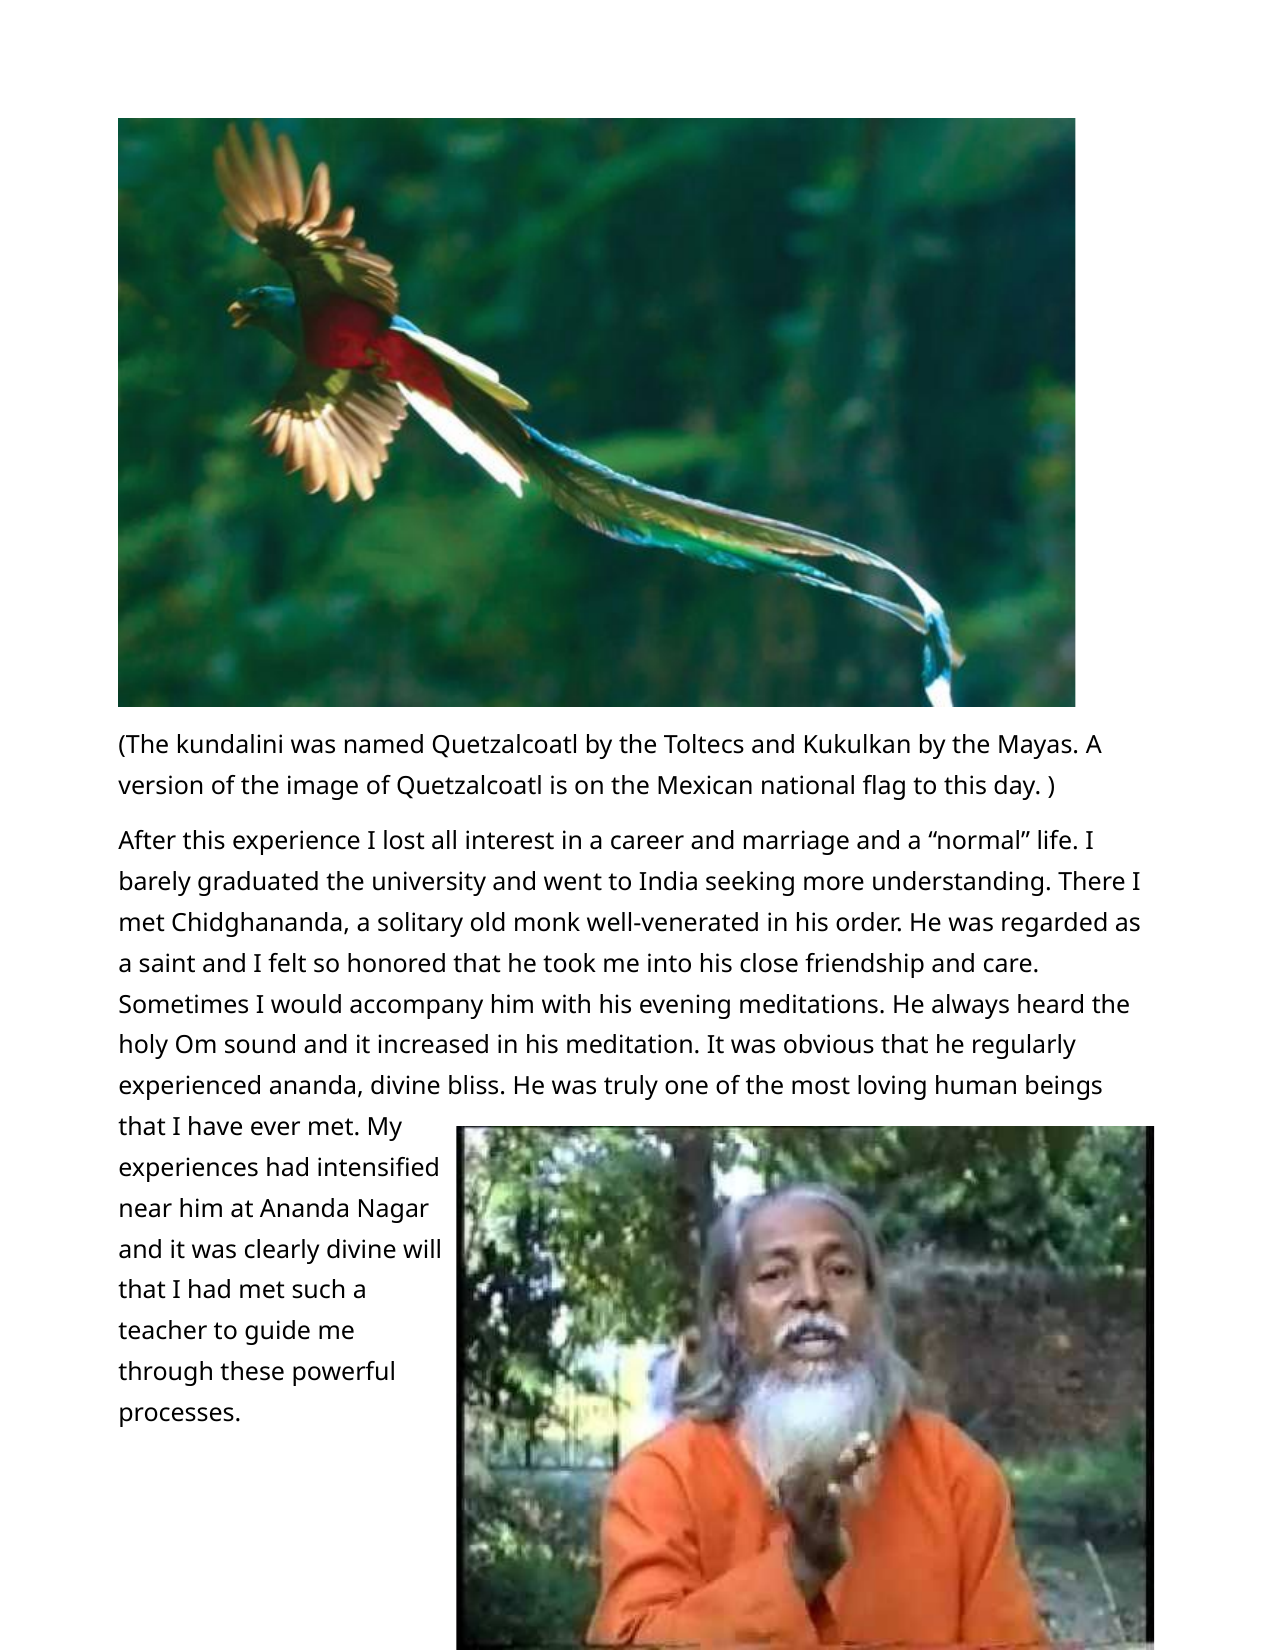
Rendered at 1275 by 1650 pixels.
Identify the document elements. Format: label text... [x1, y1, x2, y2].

picture [456, 1126, 1155, 1650]
text (The kundalini was named Quetzalcoatl by the Toltecs and Kukulkan by the Mayas. A version of the image of Quetzalcoatl is on the Mexican national flag to this day. ) [118, 727, 1157, 802]
text After this experience I lost all interest in a career and marriage and a “normal” life. I barely graduated the university and went to India seeking more understanding. There I met Chidghananda, a solitary old monk well-venerated in his order. He was regarded as a saint and I felt so honored that he took me into his close friendship and care. Sometimes I would accompany him with his evening meditations. He always heard the holy Om sound and it increased in his meditation. It was obvious that he regularly experienced ananda, divine bliss. He was truly one of the most loving human beings that I have ever met. My experiences had intensified near him at Ananda Nagar and it was clearly divine will that I had met such a teacher to guide me through these powerful processes. [118, 823, 1157, 1429]
picture [118, 118, 1076, 707]
